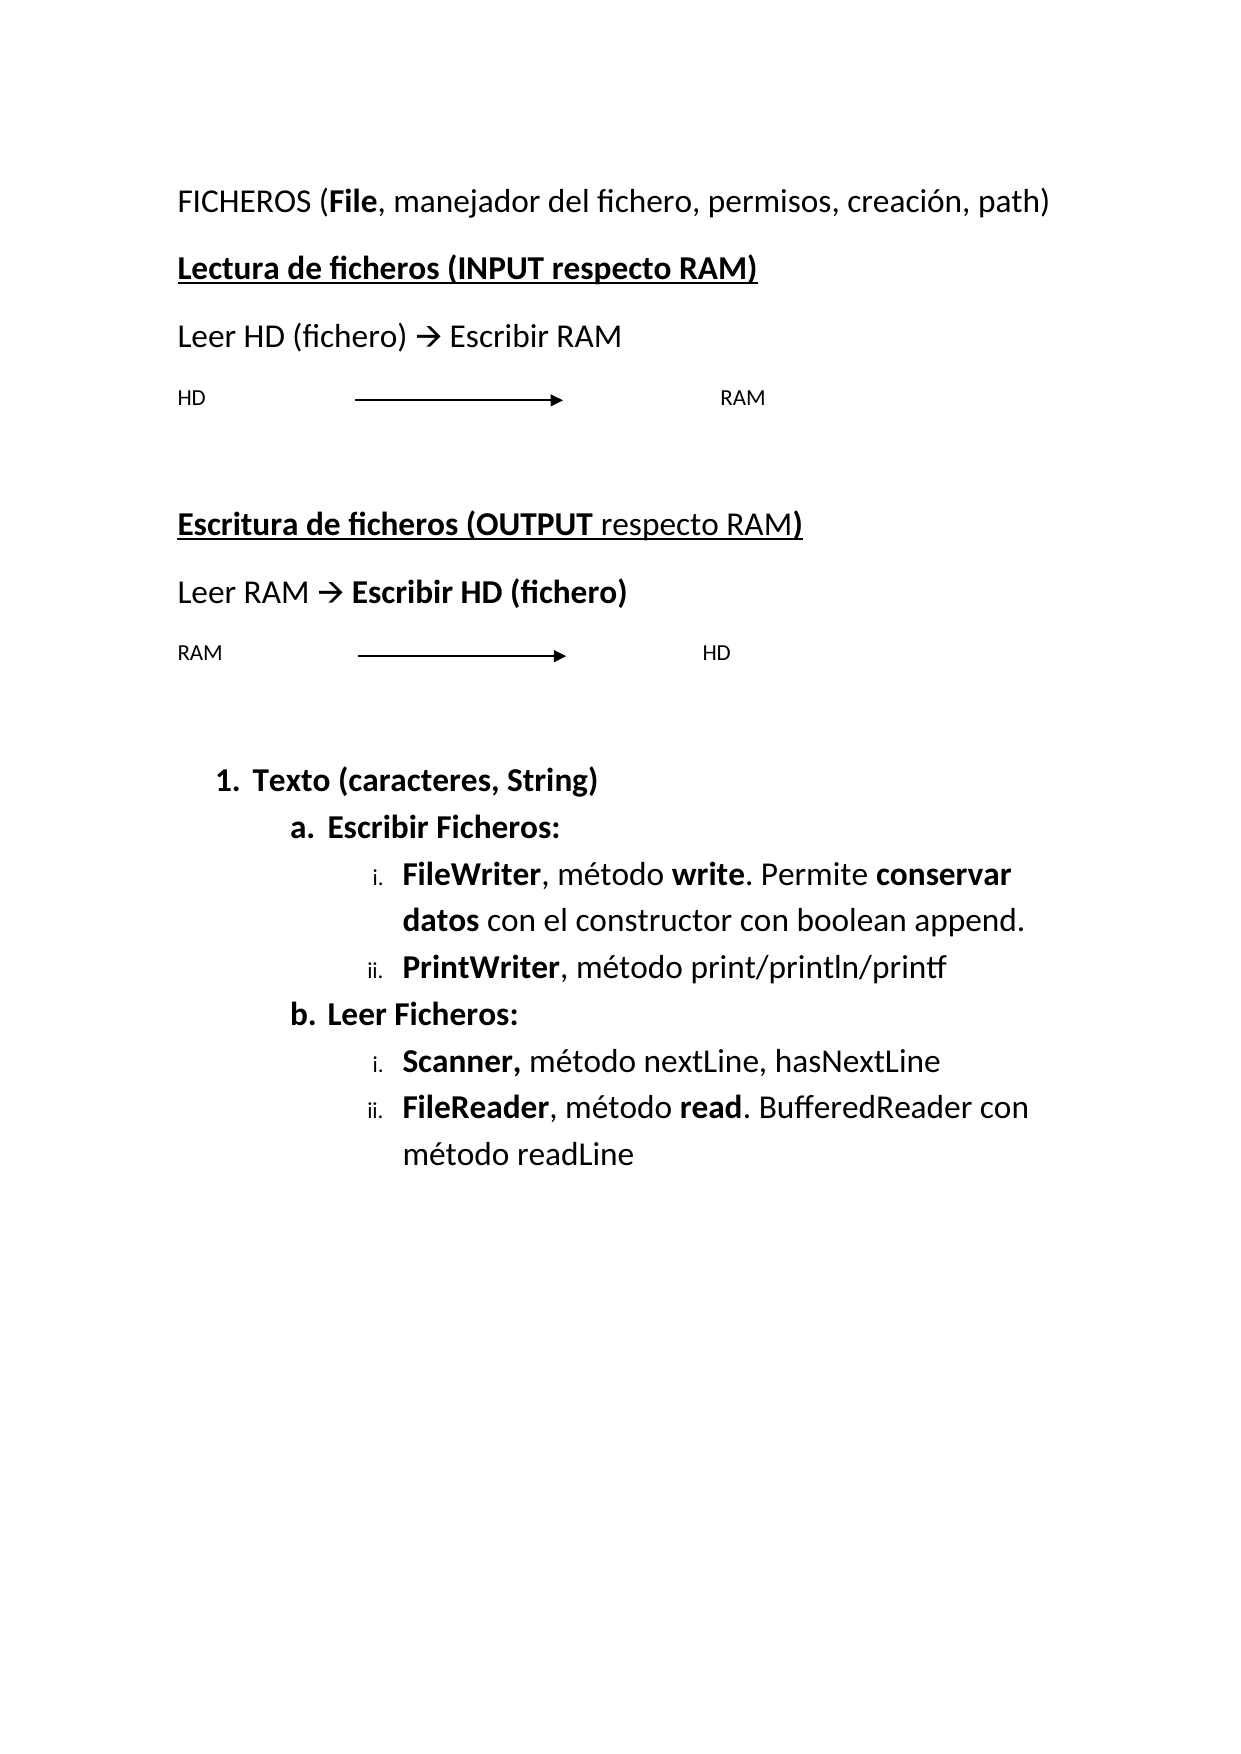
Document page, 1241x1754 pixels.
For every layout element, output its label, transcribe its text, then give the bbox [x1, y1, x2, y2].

list Texto (caracteres, String) [215, 759, 1063, 800]
text Lectura de ficheros (INPUT respecto RAM) [177, 247, 1063, 288]
list Escribir Ficheros: [290, 806, 1063, 847]
list FileReader, método read. BufferedReader con método readLine [383, 1086, 1063, 1174]
list FileWriter, método write. Permite conservar datos con el constructor con boolean append. [383, 853, 1063, 940]
text Leer RAM 🡪 Escribir HD (fichero) [177, 571, 1063, 612]
list Scanner, método nextLine, hasNextLine [383, 1040, 1063, 1080]
text Escritura de ficheros (OUTPUT respecto RAM) [177, 503, 1063, 544]
text HD RAM [177, 383, 1063, 411]
list PrintWriter, método print/println/printf [383, 946, 1063, 987]
list Leer Ficheros: [290, 993, 1063, 1034]
text FICHEROS (File, manejador del fichero, permisos, creación, path) [177, 180, 1063, 221]
text RAM HD [177, 638, 1063, 666]
text Leer HD (fichero) 🡪 Escribir RAM [177, 315, 1063, 356]
